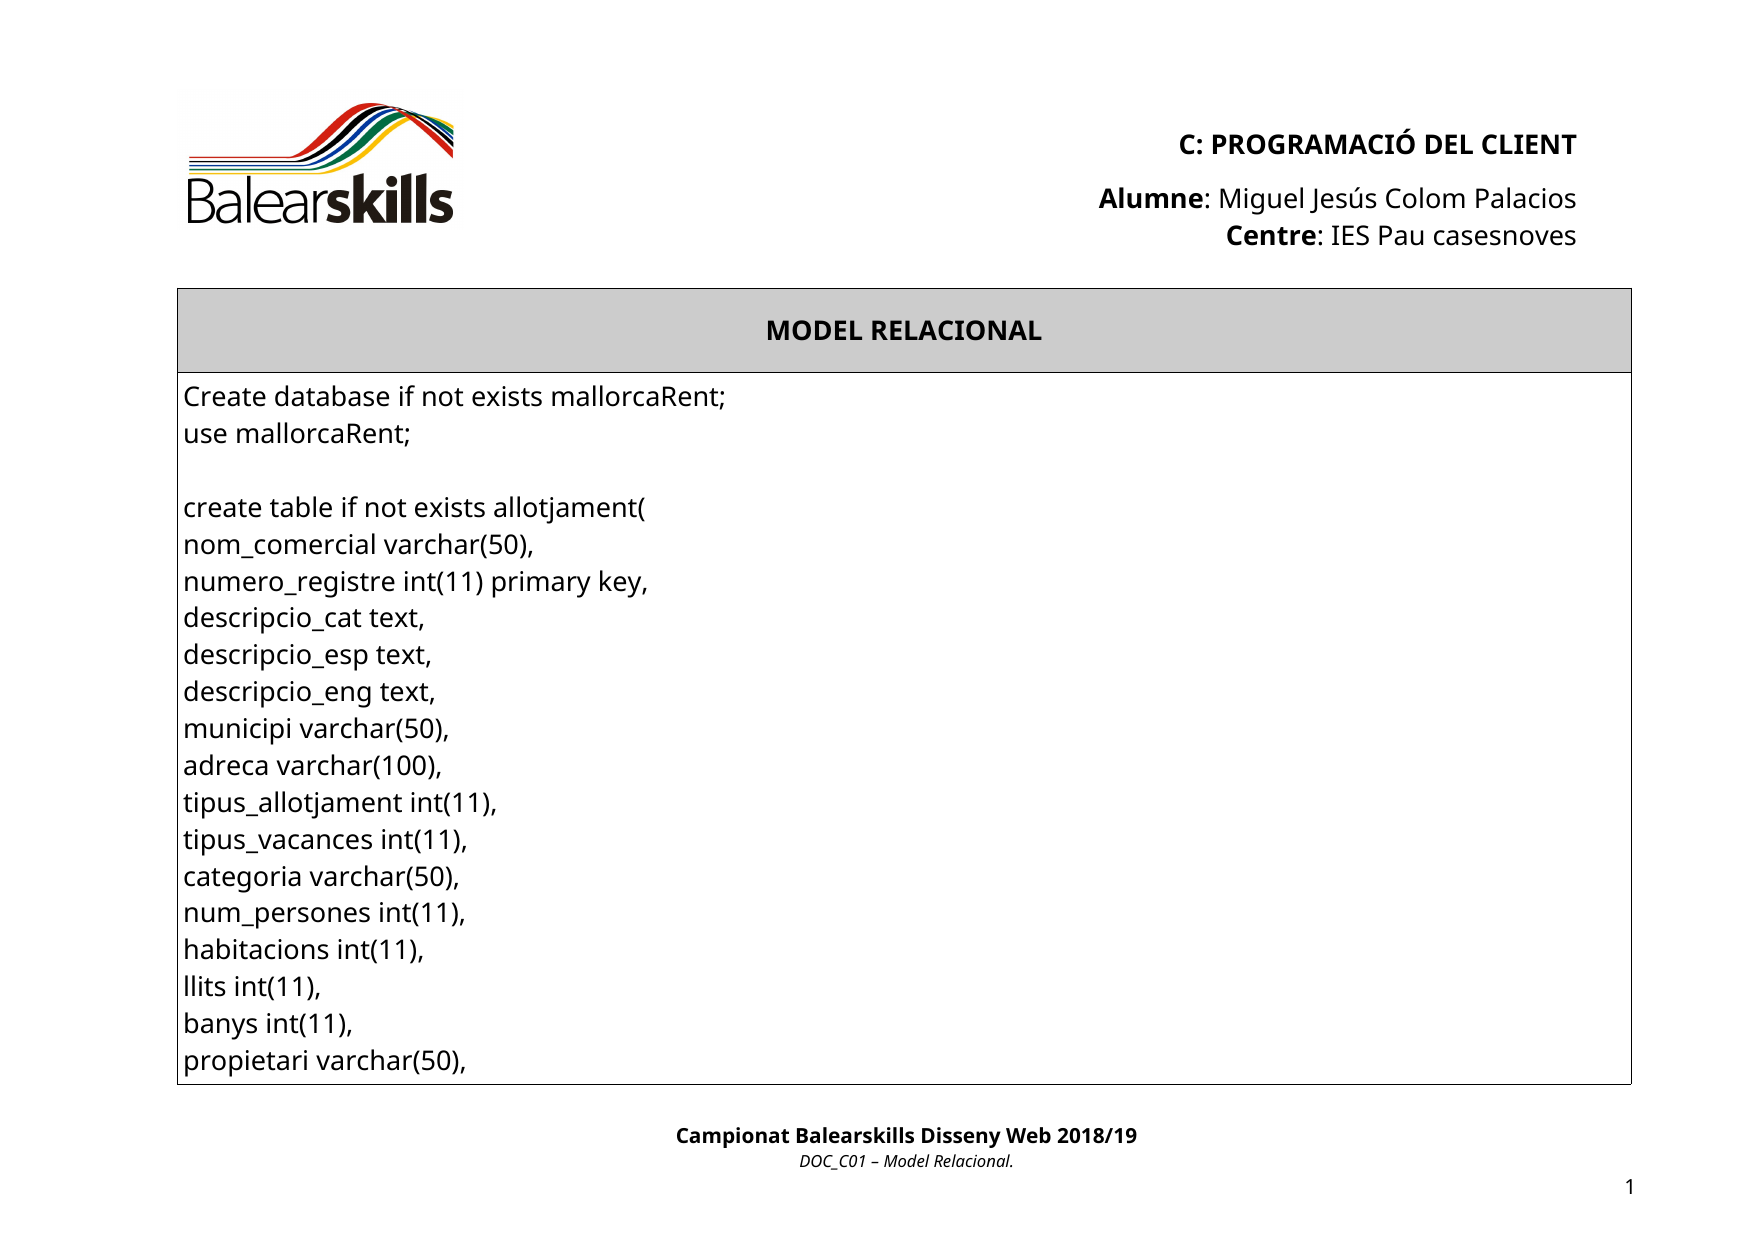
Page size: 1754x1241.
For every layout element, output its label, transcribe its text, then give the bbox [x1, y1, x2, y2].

table_cell Create database if not exists mallorcaRent; use mallorcaRent; create table if not exists allotjament( nom_comercial varchar(50), numero_registre int(11) primary key, descripcio_cat text, descripcio_esp text, descripcio_eng text, municipi varchar(50), adreca varchar(100), tipus_allotjament int(11), tipus_vacances int(11), categoria varchar(50), num_persones int(11), habitacions int(11), llits int(11), banys int(11), propietari varchar(50), [178, 373, 1631, 1084]
table_header MODEL RELACIONAL [178, 289, 1631, 372]
picture [177, 89, 465, 230]
